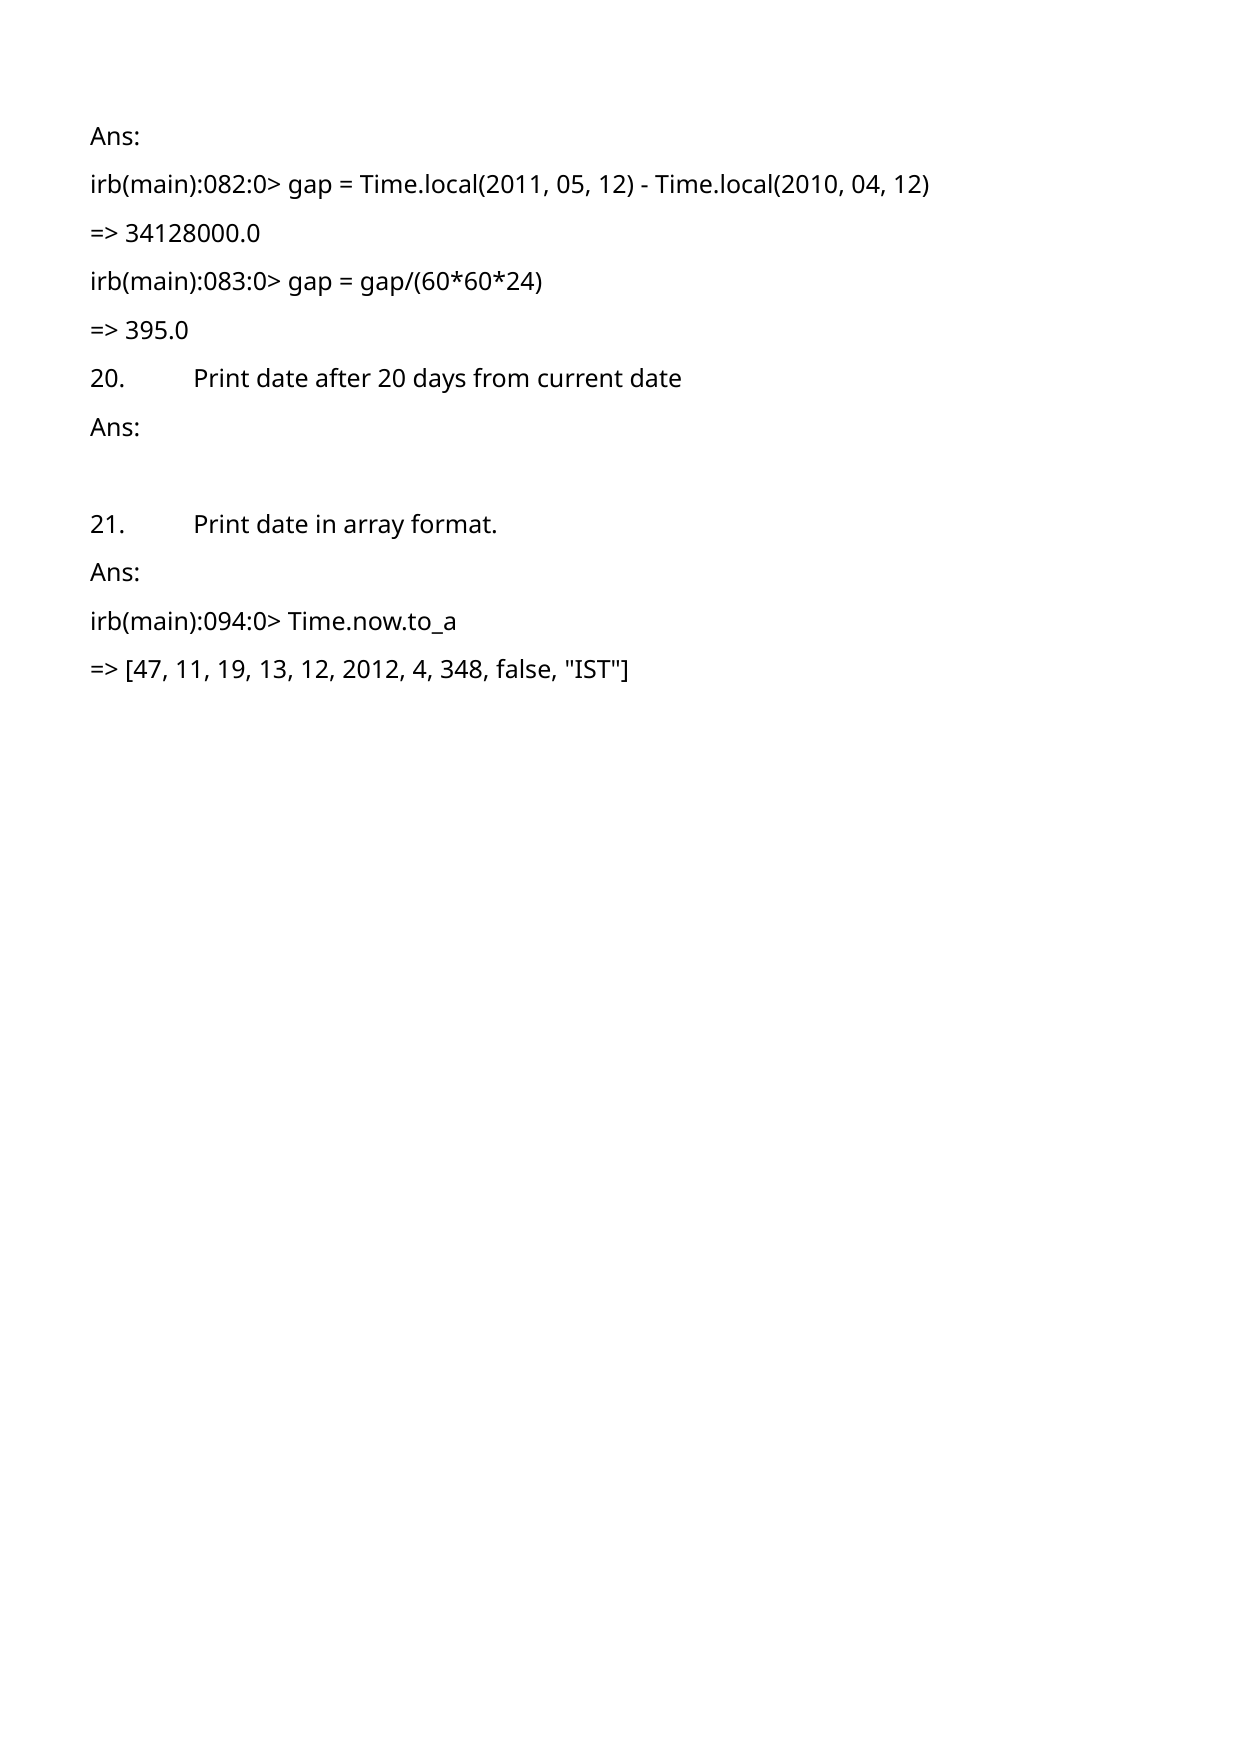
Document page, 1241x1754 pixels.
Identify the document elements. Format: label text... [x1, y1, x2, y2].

title => [47, 11, 19, 13, 12, 2012, 4, 348, false, "IST"] [90, 652, 1123, 686]
title Ans: [90, 555, 1123, 589]
title irb(main):094:0> Time.now.to_a [90, 603, 1123, 638]
title irb(main):082:0> gap = Time.local(2011, 05, 12) - Time.local(2010, 04, 12) [90, 167, 1123, 201]
title => 395.0 [90, 312, 1123, 346]
title Ans: [90, 409, 1123, 443]
title Print date after 20 days from current date [90, 361, 1123, 395]
title Ans: [90, 118, 1123, 152]
title => 34128000.0 [90, 215, 1123, 249]
title irb(main):083:0> gap = gap/(60*60*24) [90, 264, 1123, 298]
title Print date in array format. [90, 506, 1123, 541]
